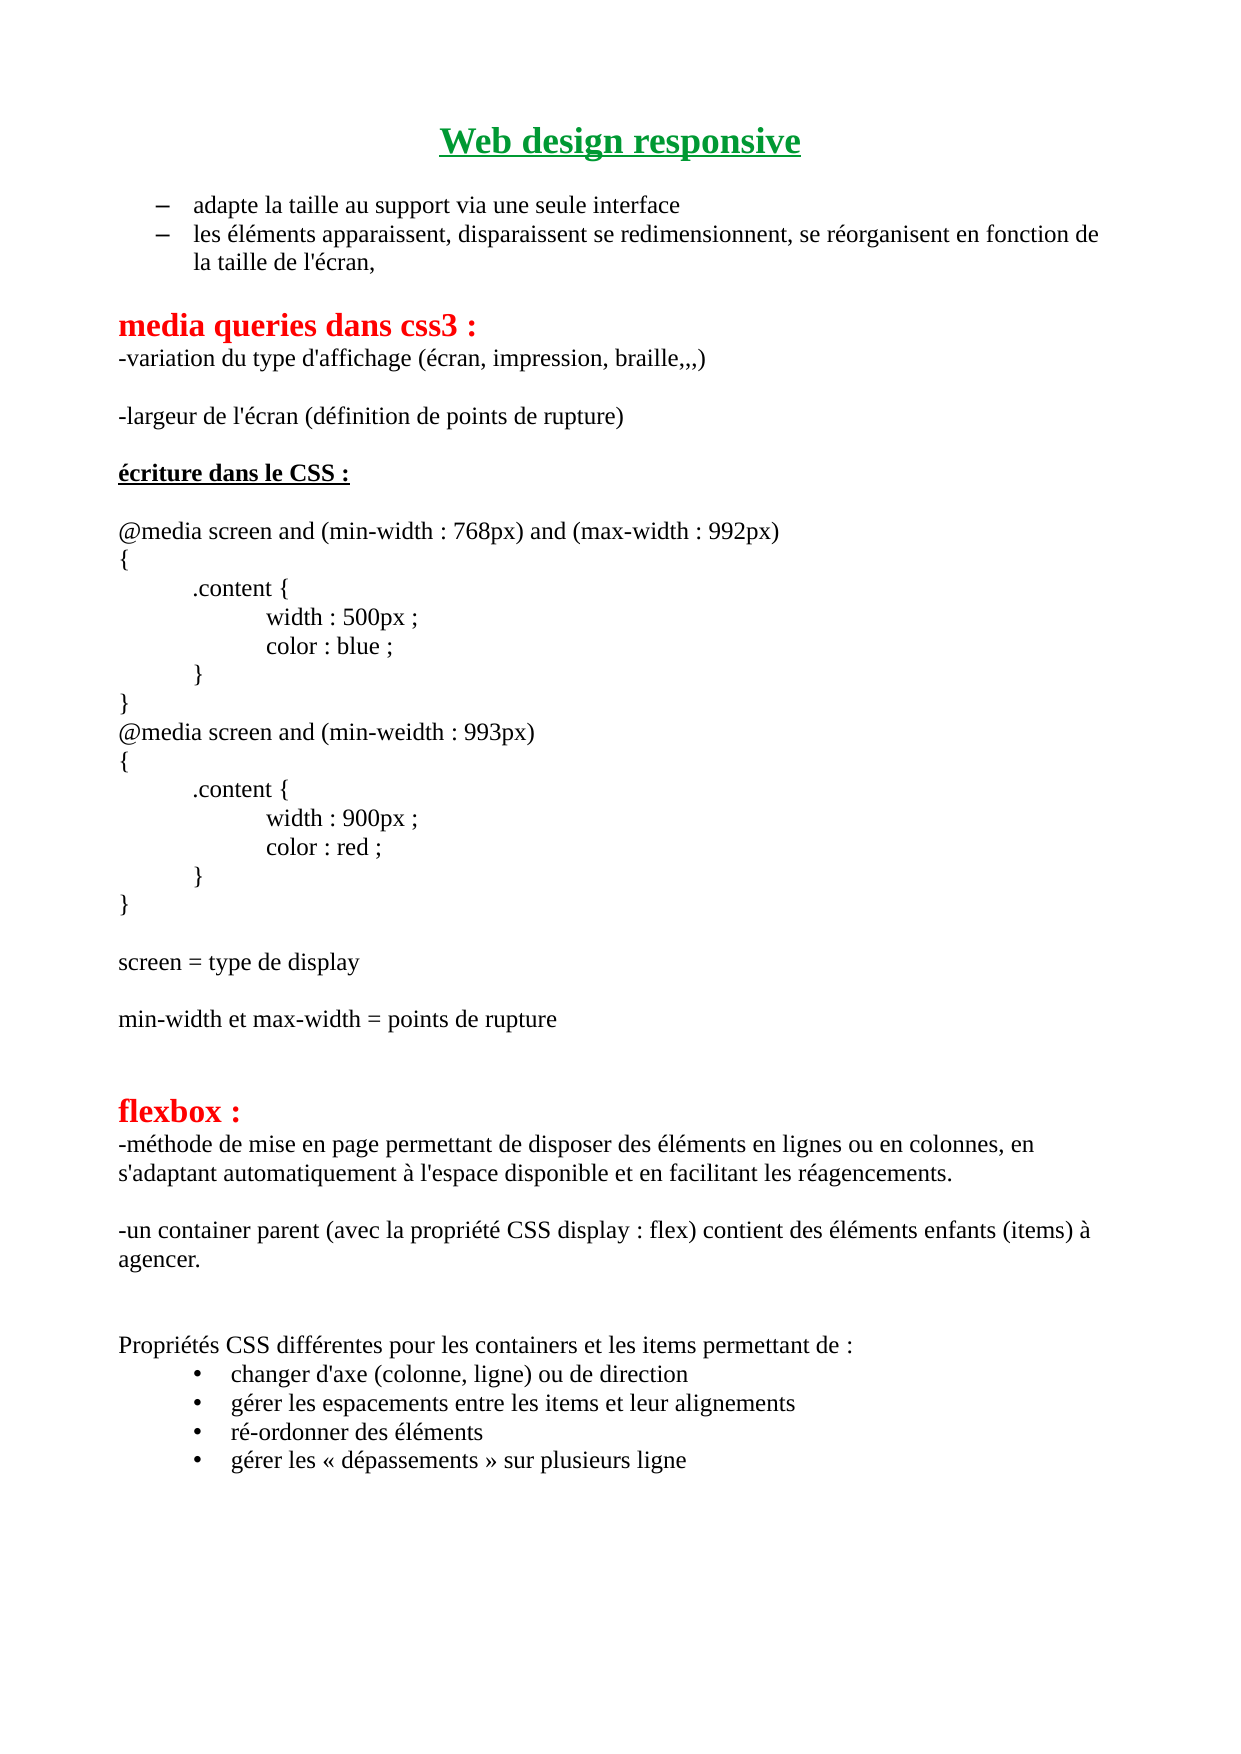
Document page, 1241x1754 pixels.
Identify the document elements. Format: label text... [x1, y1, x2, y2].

text min-width et max-width = points de rupture [118, 1004, 1122, 1033]
text .content { [118, 573, 1122, 602]
text flexbox : [118, 1091, 1122, 1129]
text Web design responsive [118, 118, 1122, 161]
text width : 500px ; [118, 602, 1122, 631]
list adapte la taille au support via une seule interface [156, 190, 1122, 219]
text .content { [118, 774, 1122, 803]
text } [118, 659, 1122, 688]
text color : blue ; [118, 631, 1122, 659]
text media queries dans css3 : [118, 305, 1122, 343]
list ré-ordonner des éléments [193, 1417, 1122, 1445]
text @media screen and (min-width : 768px) and (max-width : 992px) [118, 516, 1122, 544]
text { [118, 544, 1122, 573]
text } [118, 889, 1122, 918]
text -largeur de l'écran (définition de points de rupture) [118, 401, 1122, 429]
text } [118, 688, 1122, 717]
text width : 900px ; [118, 803, 1122, 832]
text @media screen and (min-weidth : 993px) [118, 717, 1122, 746]
text color : red ; [118, 832, 1122, 861]
text } [118, 861, 1122, 889]
text -variation du type d'affichage (écran, impression, braille,,,) [118, 343, 1122, 372]
text -un container parent (avec la propriété CSS display : flex) contient des éléments enfants (items) à agencer. [118, 1215, 1122, 1273]
text { [118, 746, 1122, 774]
list gérer les espacements entre les items et leur alignements [193, 1388, 1122, 1417]
list gérer les « dépassements » sur plusieurs ligne [193, 1445, 1122, 1474]
list les éléments apparaissent, disparaissent se redimensionnent, se réorganisent en fonction de la taille de l'écran, [156, 219, 1122, 276]
text Propriétés CSS différentes pour les containers et les items permettant de : [118, 1330, 1122, 1359]
list changer d'axe (colonne, ligne) ou de direction [193, 1359, 1122, 1388]
text -méthode de mise en page permettant de disposer des éléments en lignes ou en colonnes, en s'adaptant automatiquement à l'espace disponible et en facilitant les réagencements. [118, 1129, 1122, 1187]
text écriture dans le CSS : [118, 458, 1122, 487]
text screen = type de display [118, 947, 1122, 976]
